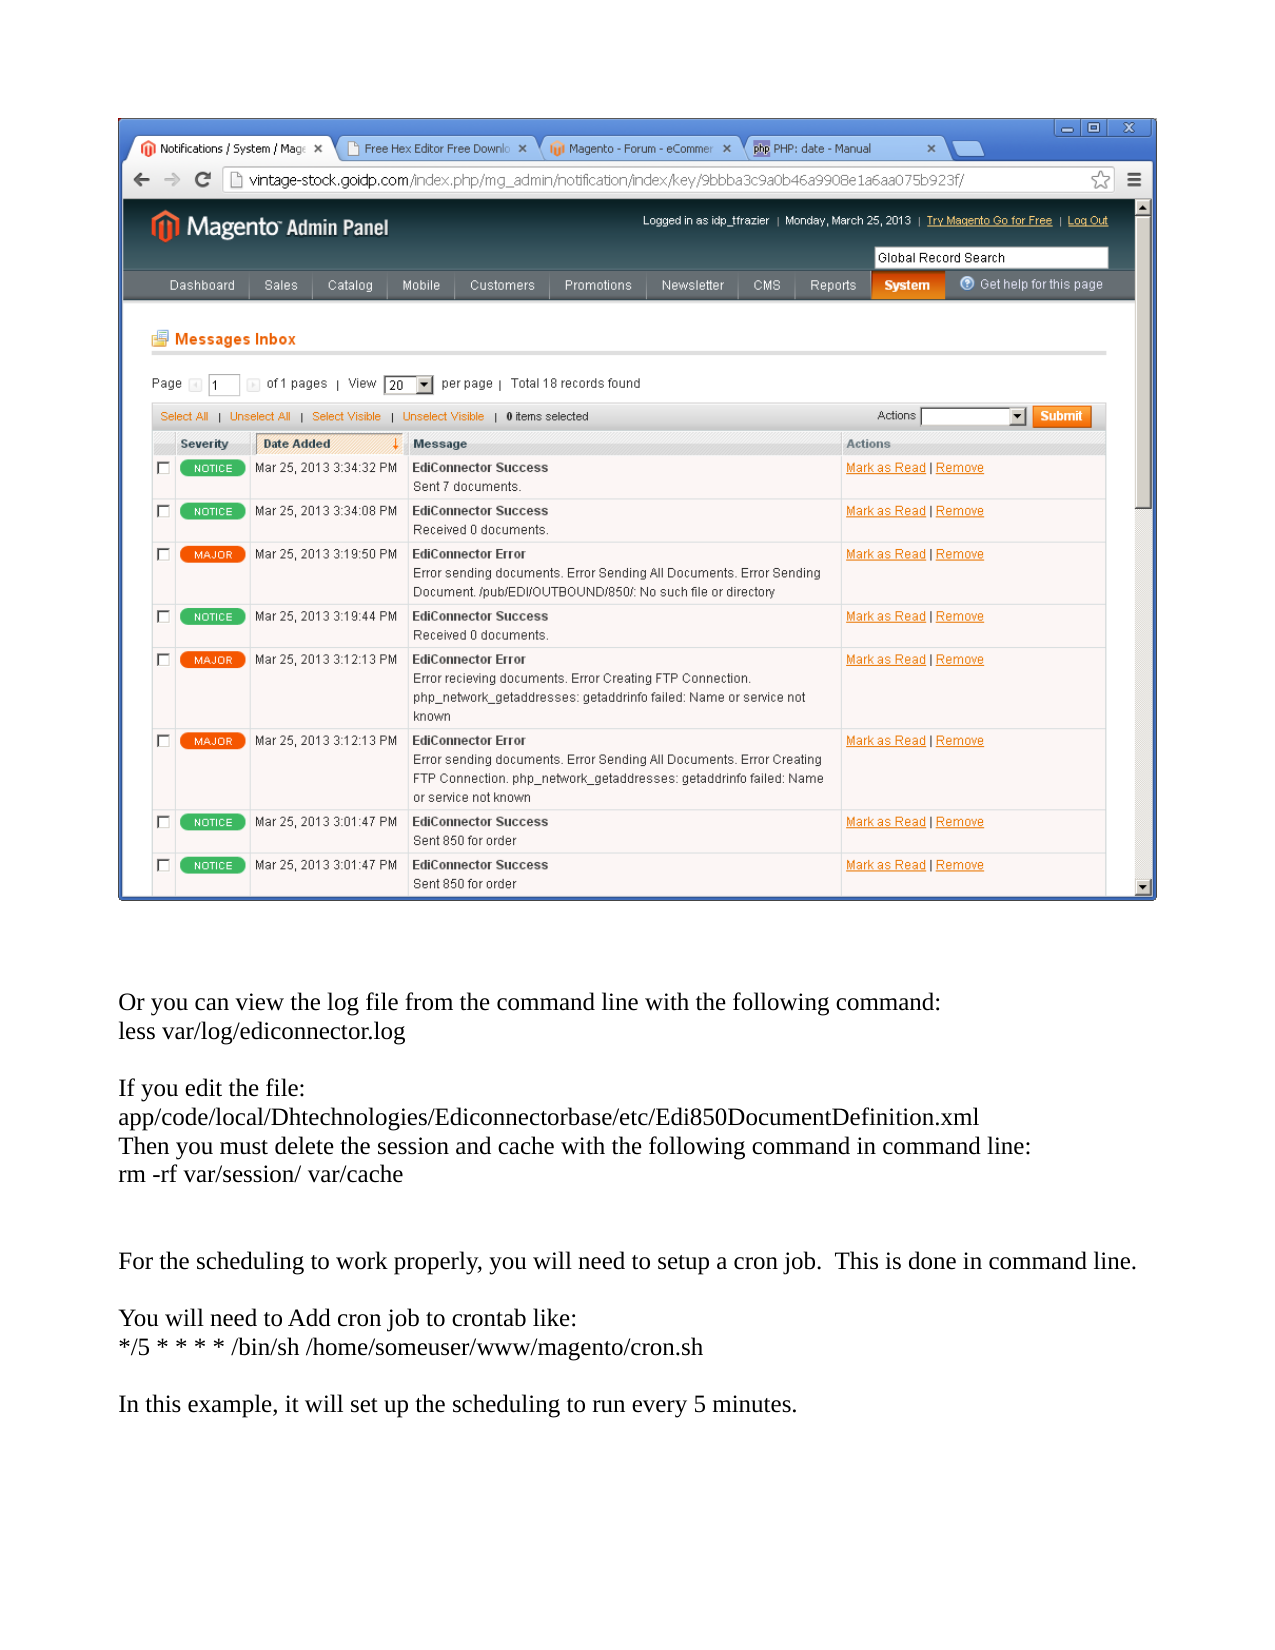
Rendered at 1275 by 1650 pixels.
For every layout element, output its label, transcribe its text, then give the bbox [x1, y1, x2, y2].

text rm -rf var/session/ var/cache [118, 1159, 1157, 1188]
text If you edit the file: app/code/local/Dhtechnologies/Ediconnectorbase/etc/Edi850DocumentDefinition.xml [118, 1073, 1157, 1131]
text */5 * * * * /bin/sh /home/someuser/www/magento/cron.sh [118, 1332, 1157, 1361]
text Or you can view the log file from the command line with the following command: [118, 987, 1157, 1016]
picture [118, 118, 1157, 901]
text less var/log/ediconnector.log [118, 1016, 1157, 1044]
text In this example, it will set up the scheduling to run every 5 minutes. [118, 1389, 1157, 1418]
text You will need to Add cron job to crontab like: [118, 1303, 1157, 1332]
text For the scheduling to work properly, you will need to setup a cron job. This is done in command line. [118, 1246, 1157, 1274]
text Then you must delete the session and cache with the following command in command line: [118, 1131, 1157, 1159]
